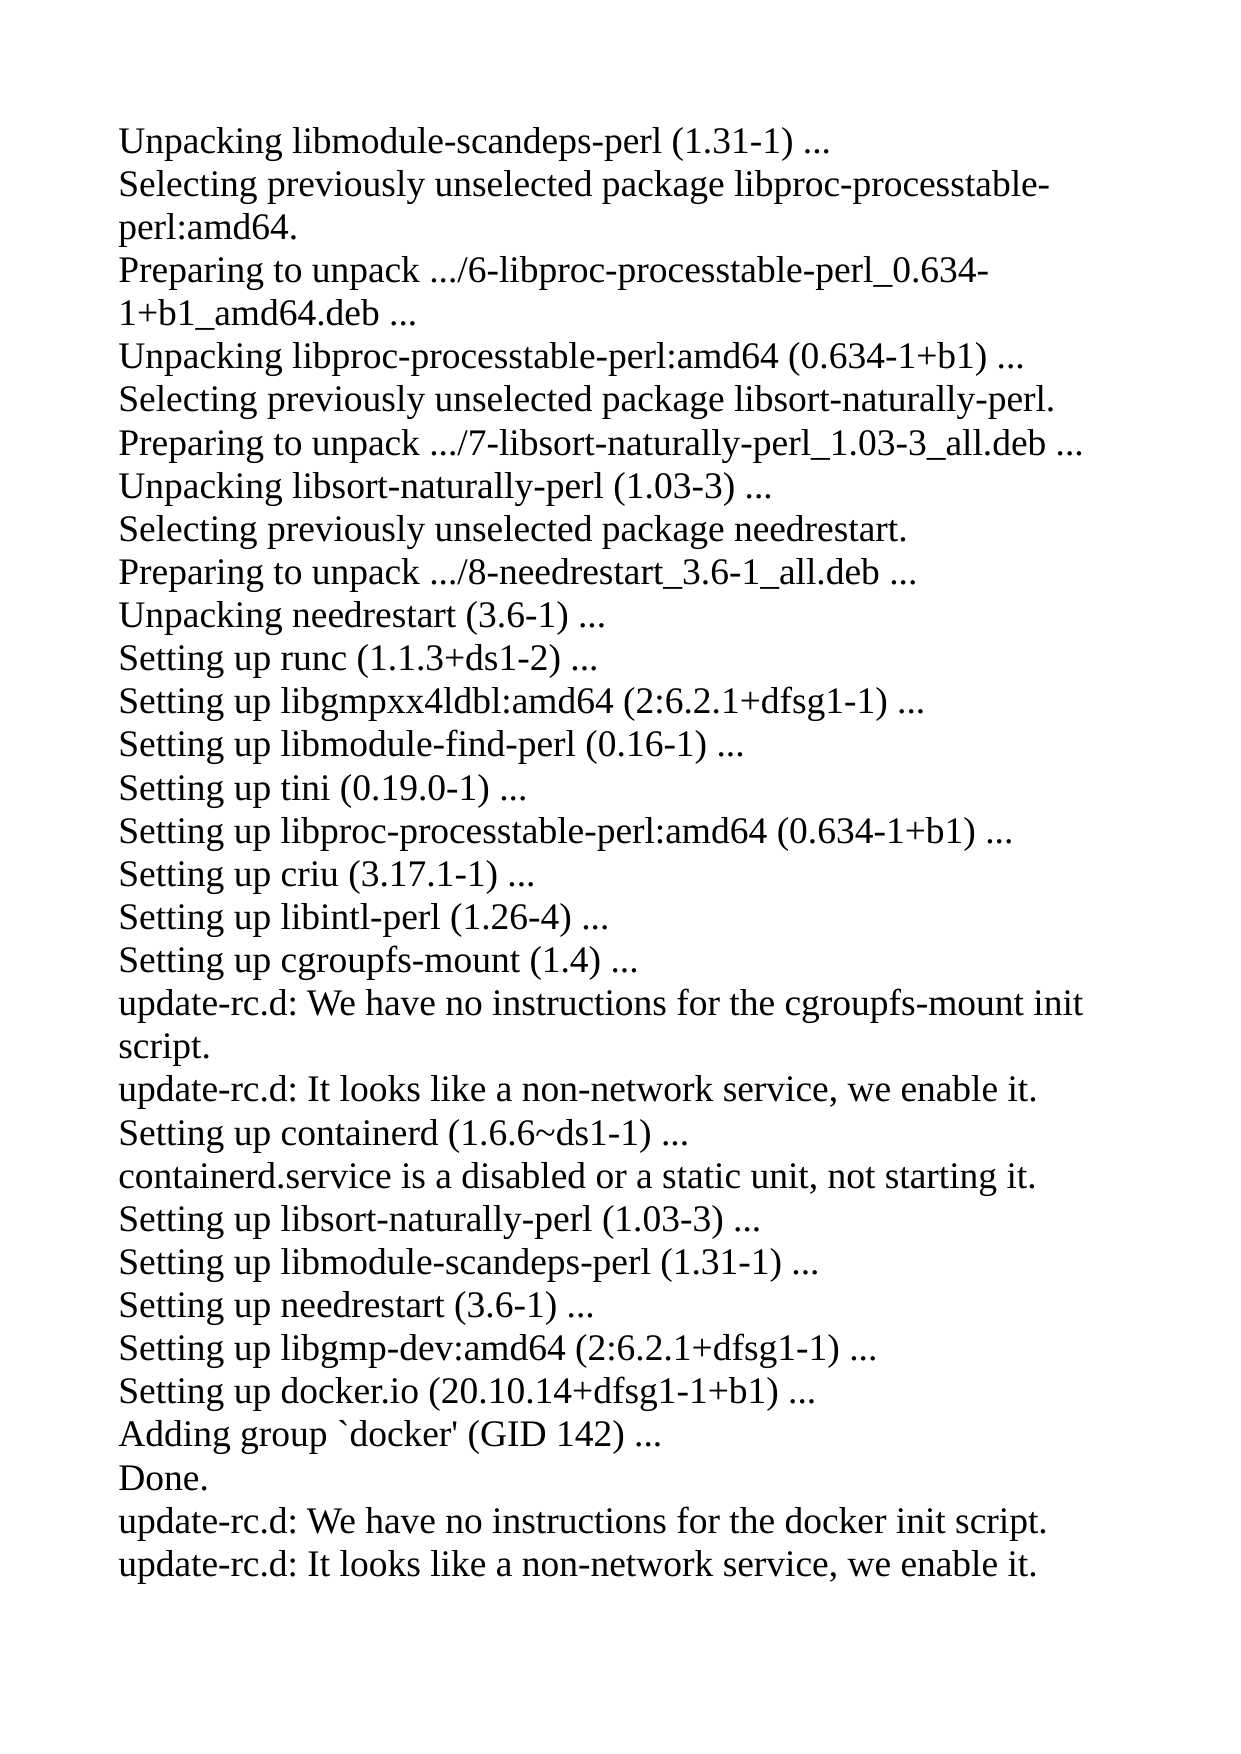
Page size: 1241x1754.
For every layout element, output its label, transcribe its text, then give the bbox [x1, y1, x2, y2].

text update-rc.d: We have no instructions for the docker init script. [118, 1498, 1122, 1541]
text Setting up docker.io (20.10.14+dfsg1-1+b1) ... [118, 1369, 1122, 1412]
text Preparing to unpack .../7-libsort-naturally-perl_1.03-3_all.deb ... [118, 420, 1122, 463]
text Selecting previously unselected package libproc-processtable-perl:amd64. [118, 161, 1122, 247]
text Done. [118, 1455, 1122, 1498]
text Setting up libproc-processtable-perl:amd64 (0.634-1+b1) ... [118, 808, 1122, 851]
text update-rc.d: We have no instructions for the cgroupfs-mount init script. [118, 981, 1122, 1067]
text Setting up runc (1.1.3+ds1-2) ... [118, 636, 1122, 679]
text Setting up libgmp-dev:amd64 (2:6.2.1+dfsg1-1) ... [118, 1326, 1122, 1369]
text update-rc.d: It looks like a non-network service, we enable it. [118, 1541, 1122, 1584]
text Setting up libmodule-scandeps-perl (1.31-1) ... [118, 1239, 1122, 1282]
text Unpacking libproc-processtable-perl:amd64 (0.634-1+b1) ... [118, 334, 1122, 377]
text Unpacking needrestart (3.6-1) ... [118, 592, 1122, 636]
text Preparing to unpack .../6-libproc-processtable-perl_0.634-1+b1_amd64.deb ... [118, 247, 1122, 334]
text Preparing to unpack .../8-needrestart_3.6-1_all.deb ... [118, 549, 1122, 592]
text Setting up criu (3.17.1-1) ... [118, 851, 1122, 894]
text Unpacking libmodule-scandeps-perl (1.31-1) ... [118, 118, 1122, 161]
text Selecting previously unselected package libsort-naturally-perl. [118, 377, 1122, 420]
text Setting up libmodule-find-perl (0.16-1) ... [118, 722, 1122, 765]
text Setting up libsort-naturally-perl (1.03-3) ... [118, 1196, 1122, 1239]
text update-rc.d: It looks like a non-network service, we enable it. [118, 1067, 1122, 1110]
text Selecting previously unselected package needrestart. [118, 506, 1122, 549]
text Setting up libgmpxx4ldbl:amd64 (2:6.2.1+dfsg1-1) ... [118, 679, 1122, 722]
text Unpacking libsort-naturally-perl (1.03-3) ... [118, 463, 1122, 506]
text Setting up cgroupfs-mount (1.4) ... [118, 937, 1122, 981]
text containerd.service is a disabled or a static unit, not starting it. [118, 1153, 1122, 1196]
text Setting up needrestart (3.6-1) ... [118, 1282, 1122, 1326]
text Adding group `docker' (GID 142) ... [118, 1412, 1122, 1455]
text Setting up tini (0.19.0-1) ... [118, 765, 1122, 808]
text Setting up containerd (1.6.6~ds1-1) ... [118, 1110, 1122, 1153]
text Setting up libintl-perl (1.26-4) ... [118, 894, 1122, 937]
